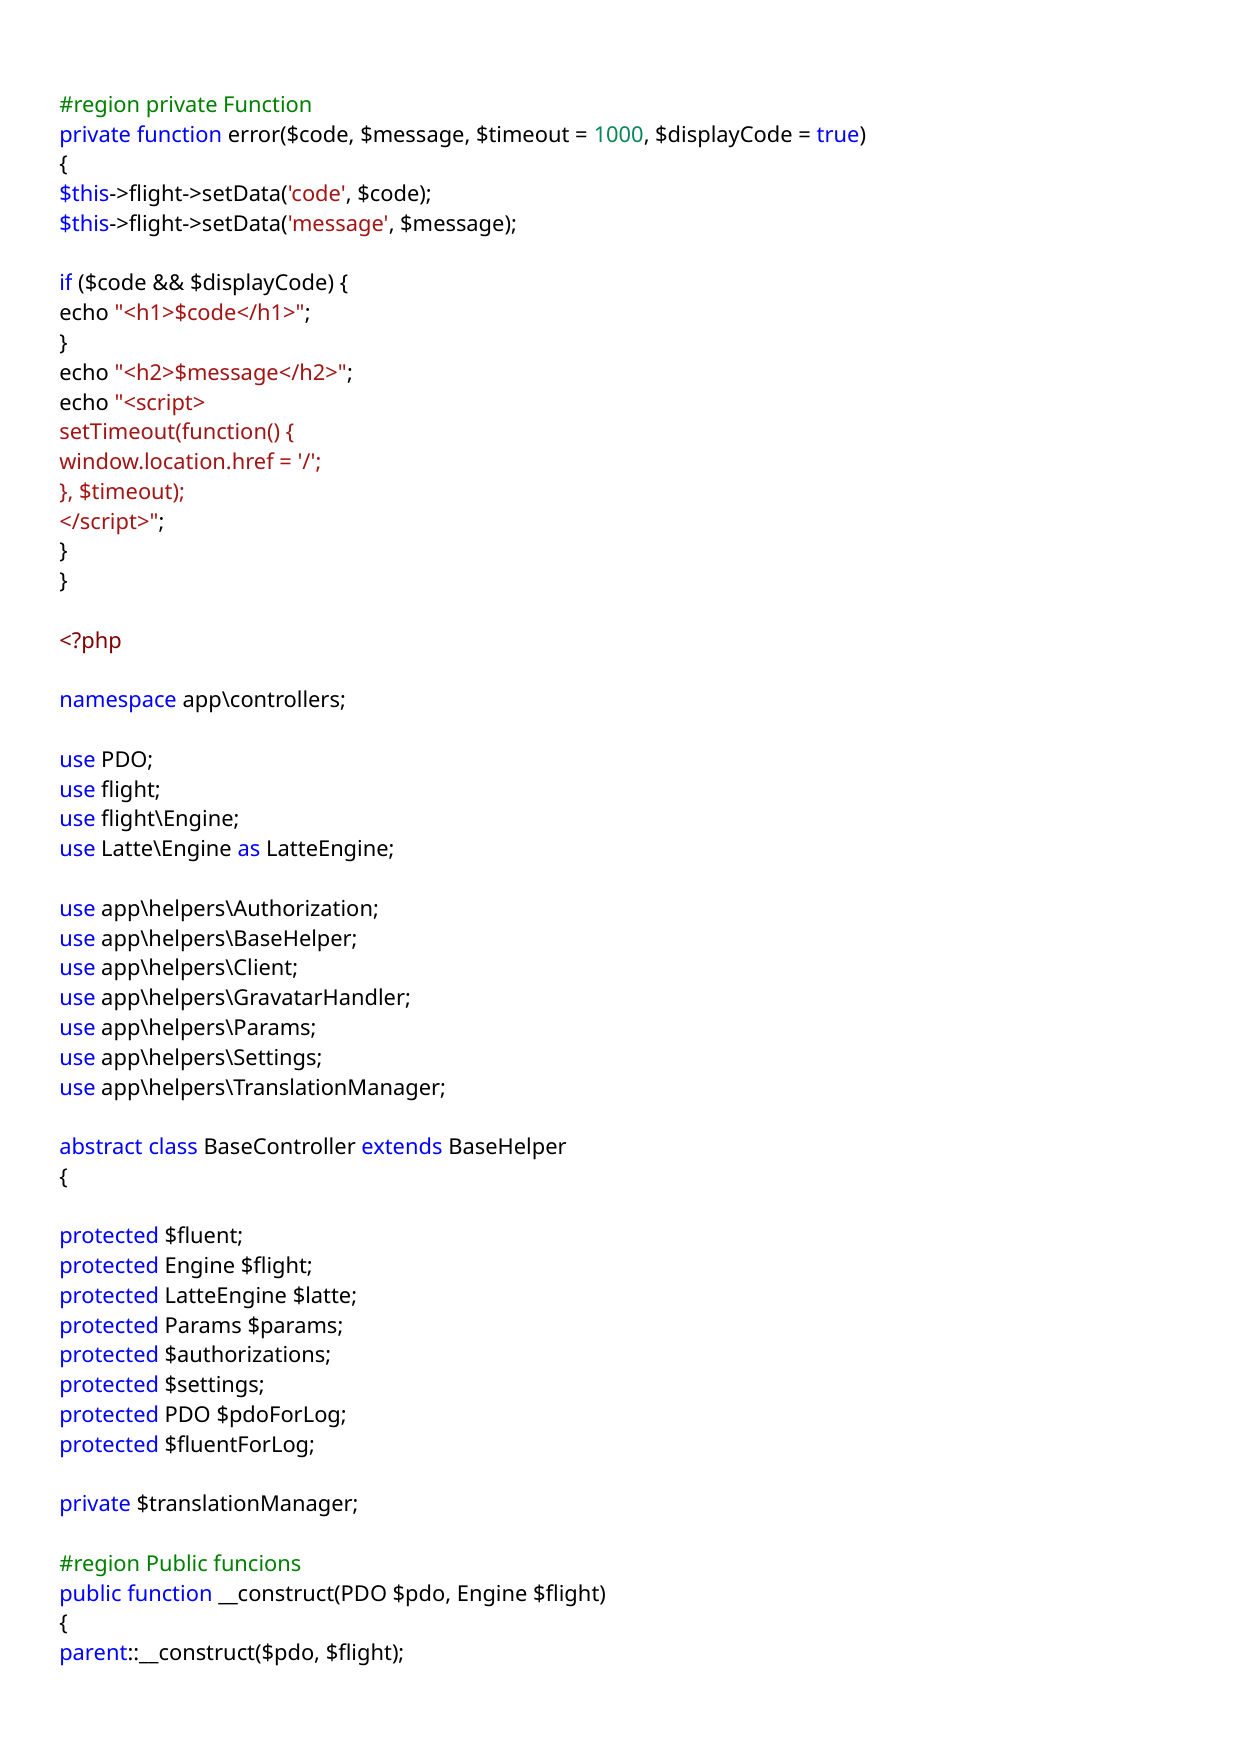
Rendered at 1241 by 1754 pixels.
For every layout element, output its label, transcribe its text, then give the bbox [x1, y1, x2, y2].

text use Latte\Engine as LatteEngine; [59, 833, 1181, 863]
text use app\helpers\TranslationManager; [59, 1071, 1181, 1101]
text use flight\Engine; [59, 803, 1181, 833]
text protected Engine $flight; [59, 1250, 1181, 1280]
text abstract class BaseController extends BaseHelper [59, 1131, 1181, 1161]
text protected PDO $pdoForLog; [59, 1399, 1181, 1429]
text setTimeout(function() { [59, 416, 1181, 446]
text </script>"; [59, 506, 1181, 536]
text } [59, 536, 1181, 565]
text protected $fluent; [59, 1220, 1181, 1250]
text protected $authorizations; [59, 1339, 1181, 1369]
text window.location.href = '/'; [59, 446, 1181, 476]
text protected $settings; [59, 1369, 1181, 1399]
text echo "<h1>$code</h1>"; [59, 297, 1181, 327]
text use app\helpers\GravatarHandler; [59, 982, 1181, 1012]
text } [59, 327, 1181, 357]
text use app\helpers\Client; [59, 952, 1181, 982]
text use PDO; [59, 744, 1181, 774]
text { [59, 148, 1181, 178]
text use app\helpers\Settings; [59, 1042, 1181, 1071]
text if ($code && $displayCode) { [59, 267, 1181, 297]
text { [59, 1161, 1181, 1191]
text protected $fluentForLog; [59, 1429, 1181, 1458]
text $this->flight->setData('message', $message); [59, 208, 1181, 238]
text use app\helpers\Authorization; [59, 893, 1181, 922]
text echo "<script> [59, 387, 1181, 416]
text public function __construct(PDO $pdo, Engine $flight) [59, 1577, 1181, 1607]
text } [59, 565, 1181, 595]
text use app\helpers\BaseHelper; [59, 922, 1181, 952]
text echo "<h2>$message</h2>"; [59, 357, 1181, 387]
text }, $timeout); [59, 476, 1181, 506]
text { [59, 1607, 1181, 1637]
text #region private Function [59, 89, 1181, 118]
text use flight; [59, 774, 1181, 803]
text parent::__construct($pdo, $flight); [59, 1637, 1181, 1667]
text protected LatteEngine $latte; [59, 1280, 1181, 1309]
text use app\helpers\Params; [59, 1012, 1181, 1042]
text namespace app\controllers; [59, 684, 1181, 714]
text <?php [59, 625, 1181, 655]
text private $translationManager; [59, 1488, 1181, 1518]
text private function error($code, $message, $timeout = 1000, $displayCode = true) [59, 118, 1181, 148]
text #region Public funcions [59, 1548, 1181, 1577]
text protected Params $params; [59, 1309, 1181, 1339]
text $this->flight->setData('code', $code); [59, 178, 1181, 208]
